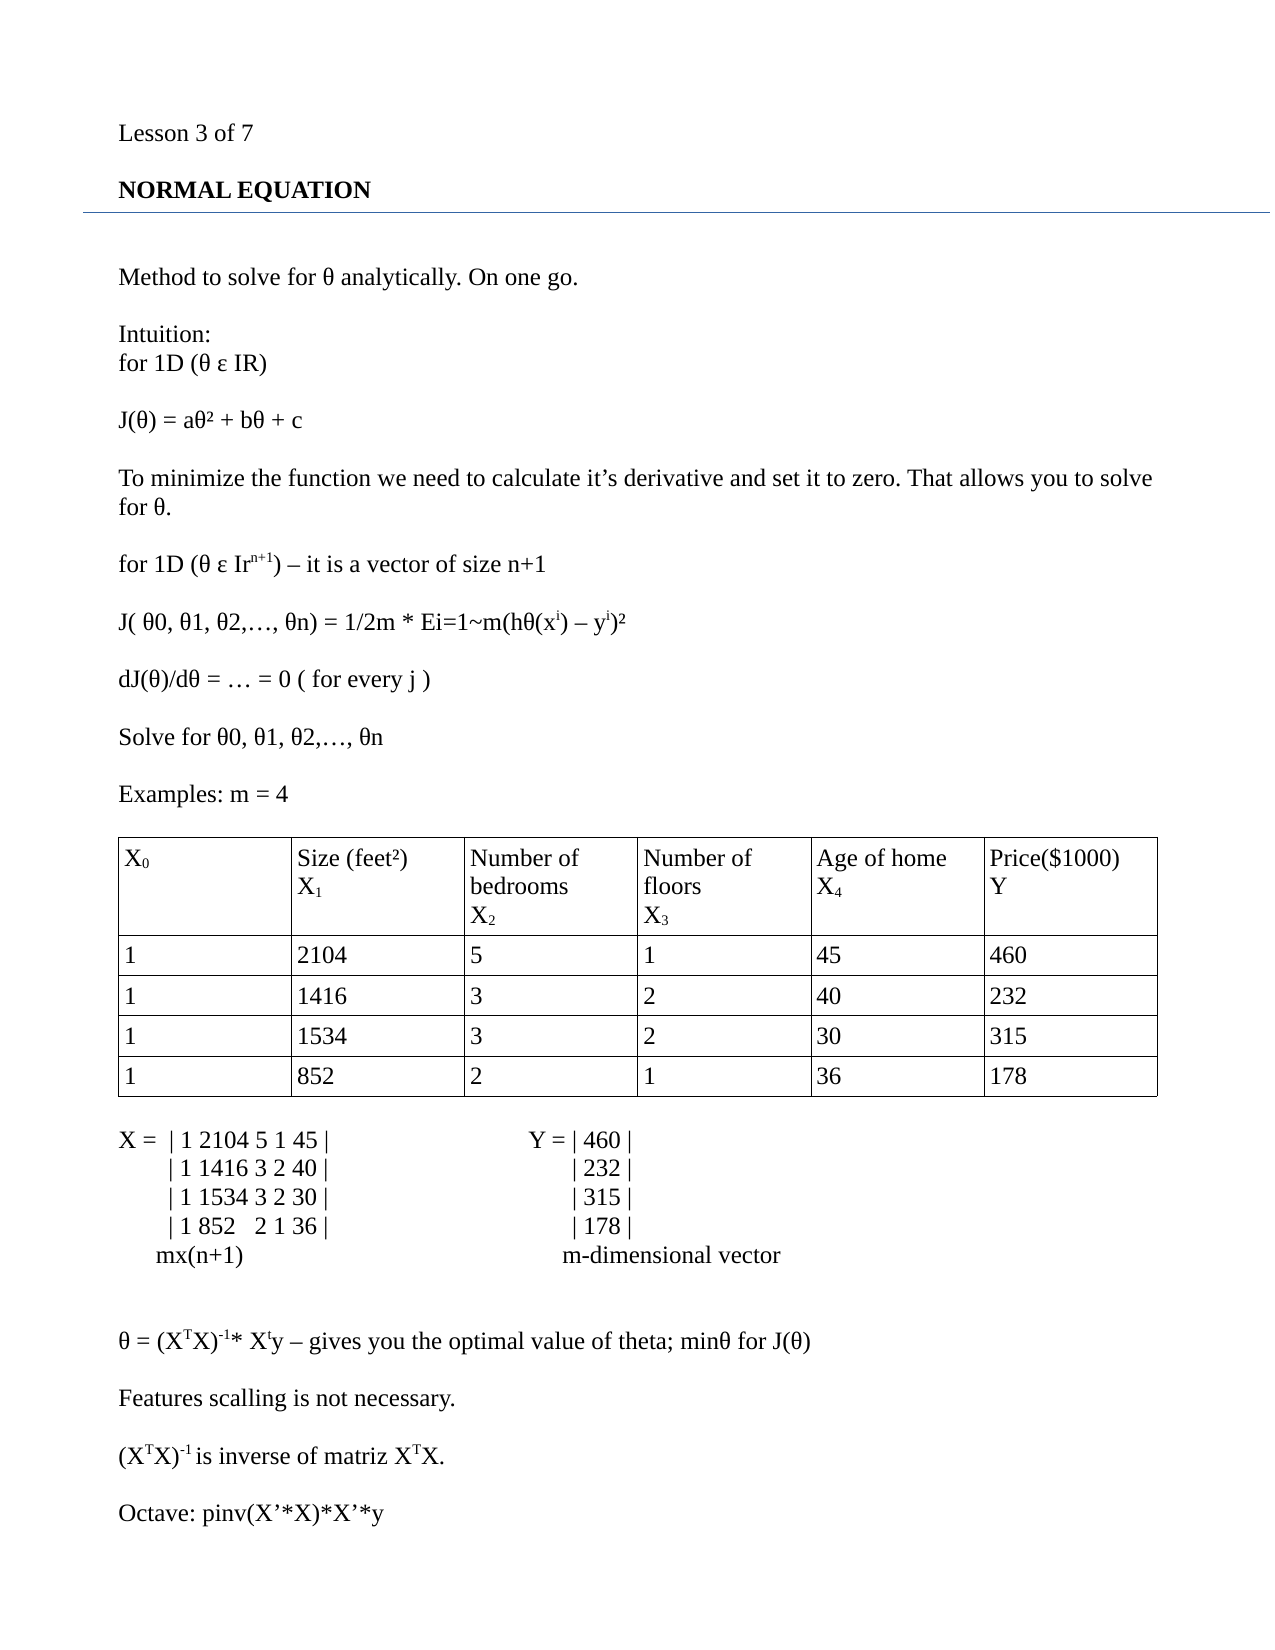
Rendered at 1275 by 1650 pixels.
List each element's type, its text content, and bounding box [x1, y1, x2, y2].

text for 1D (θ ε IR) [118, 348, 1157, 377]
table_cell 40 [812, 976, 984, 1015]
table_cell 1534 [292, 1016, 464, 1056]
table_cell 2 [638, 1016, 811, 1056]
table_cell 3 [465, 976, 637, 1015]
text | 1 852 2 1 36 | | 178 | [118, 1211, 1157, 1240]
table_cell 315 [985, 1016, 1157, 1056]
table_cell 232 [985, 976, 1157, 1015]
table_cell 45 [812, 936, 984, 975]
text | 1 1416 3 2 40 | | 232 | [118, 1153, 1157, 1182]
text Octave: pinv(X’*X)*X’*y [118, 1498, 1157, 1527]
table_cell 3 [465, 1016, 637, 1056]
table_header Number of floors X3 [638, 838, 811, 935]
table_cell 852 [292, 1057, 464, 1096]
table_cell 2104 [292, 936, 464, 975]
text mx(n+1) m-dimensional vector [118, 1240, 1157, 1268]
text Intuition: [118, 319, 1157, 348]
table_cell 1 [119, 1016, 291, 1056]
table_cell 36 [812, 1057, 984, 1096]
table_header Size (feet²) X1 [292, 838, 464, 935]
table_cell 460 [985, 936, 1157, 975]
table_cell 1 [119, 1057, 291, 1096]
text Lesson 3 of 7 [118, 118, 1157, 147]
table_cell 5 [465, 936, 637, 975]
table_cell 1 [119, 976, 291, 1015]
text Solve for θ0, θ1, θ2,…, θn [118, 722, 1157, 751]
table_cell 178 [985, 1057, 1157, 1096]
table_cell 2 [465, 1057, 637, 1096]
table_cell 1 [119, 936, 291, 975]
table_cell 2 [638, 976, 811, 1015]
text for 1D (θ ε Irn+1) – it is a vector of size n+1 [118, 549, 1157, 578]
text Examples: m = 4 [118, 779, 1157, 808]
table_cell 1416 [292, 976, 464, 1015]
text Features scalling is not necessary. [118, 1383, 1157, 1412]
table_header X0 [119, 838, 291, 935]
table_header Age of home X4 [812, 838, 984, 935]
text X = | 1 2104 5 1 45 | Y = | 460 | [118, 1125, 1157, 1153]
table_header Price($1000) Y [985, 838, 1157, 935]
text (XTX)-1 is inverse of matriz XTX. [118, 1441, 1157, 1470]
text θ = (XTX)-1* Xty – gives you the optimal value of theta; minθ for J(θ) [118, 1326, 1157, 1355]
text Method to solve for θ analytically. On one go. [118, 262, 1157, 291]
text J( θ0, θ1, θ2,…, θn) = 1/2m * Ei=1~m(hθ(xi) – yi)² [118, 607, 1157, 636]
table_cell 30 [812, 1016, 984, 1056]
text To minimize the function we need to calculate it’s derivative and set it to zero. That allows you to solve for θ. [118, 463, 1157, 521]
text dJ(θ)/dθ = … = 0 ( for every j ) [118, 664, 1157, 693]
text | 1 1534 3 2 30 | | 315 | [118, 1182, 1157, 1211]
text NORMAL EQUATION [118, 176, 1157, 204]
table_header Number of bedrooms X2 [465, 838, 637, 935]
table_cell 1 [638, 1057, 811, 1096]
text J(θ) = aθ² + bθ + c [118, 406, 1157, 434]
table_cell 1 [638, 936, 811, 975]
